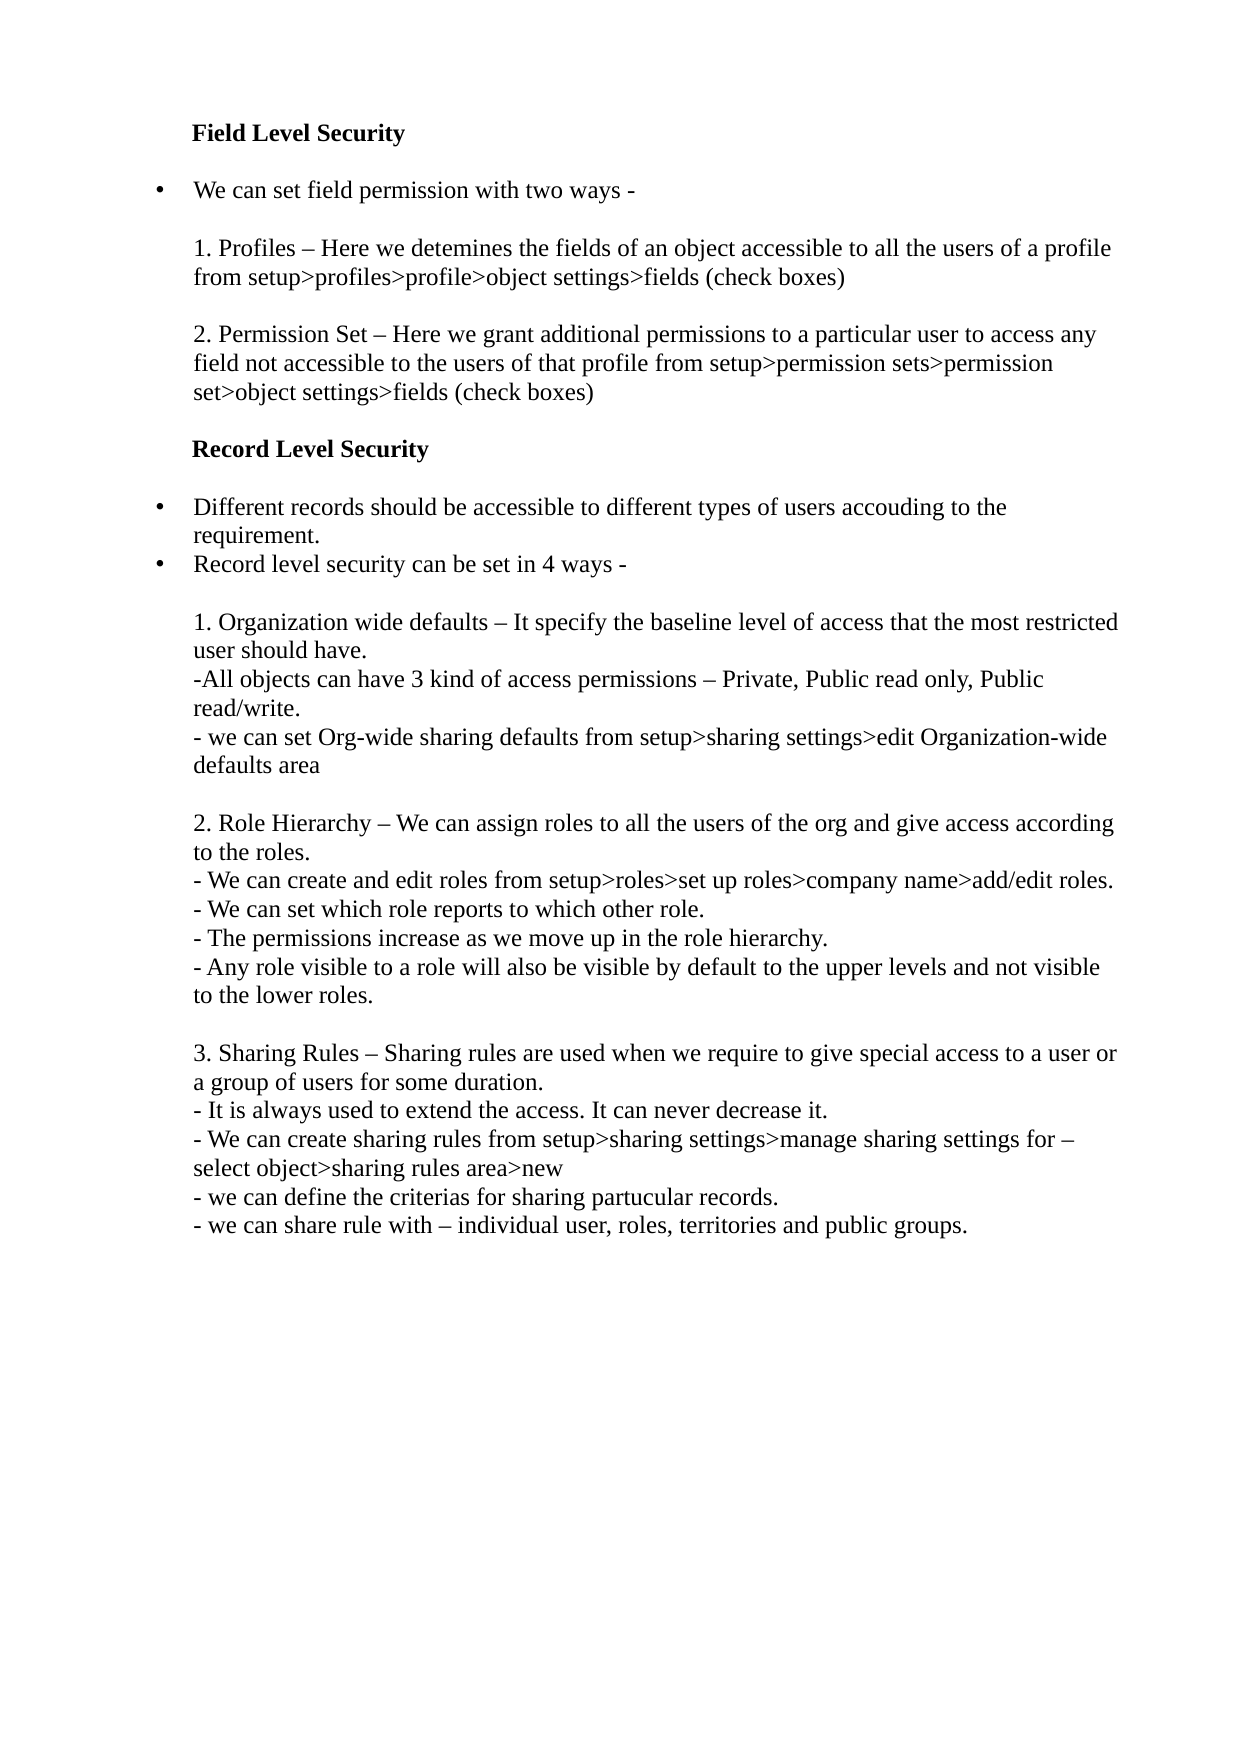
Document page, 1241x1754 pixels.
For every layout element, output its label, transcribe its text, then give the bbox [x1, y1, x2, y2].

list Different records should be accessible to different types of users accouding to the requirement. [156, 492, 1122, 549]
list 1. Organization wide defaults – It specify the baseline level of access that the most restricted user should have. [156, 607, 1122, 664]
list -All objects can have 3 kind of access permissions – Private, Public read only, Public read/write. [156, 664, 1122, 722]
list 2. Permission Set – Here we grant additional permissions to a particular user to access any field not accessible to the users of that profile from setup>permission sets>permission set>object settings>fields (check boxes) [156, 319, 1122, 406]
list - We can create and edit roles from setup>roles>set up roles>company name>add/edit roles. [156, 866, 1122, 894]
list 3. Sharing Rules – Sharing rules are used when we require to give special access to a user or a group of users for some duration. [156, 1038, 1122, 1096]
list - we can share rule with – individual user, roles, territories and public groups. [156, 1211, 1122, 1239]
list - We can create sharing rules from setup>sharing settings>manage sharing settings for – select object>sharing rules area>new [156, 1124, 1122, 1182]
list We can set field permission with two ways - [156, 176, 1122, 204]
list - Any role visible to a role will also be visible by default to the upper levels and not visible to the lower roles. [156, 952, 1122, 1009]
list - The permissions increase as we move up in the role hierarchy. [156, 923, 1122, 952]
list - It is always used to extend the access. It can never decrease it. [156, 1096, 1122, 1124]
text Record Level Security [118, 434, 1122, 463]
list 2. Role Hierarchy – We can assign roles to all the users of the org and give access according to the roles. [156, 808, 1122, 866]
list Record level security can be set in 4 ways - [156, 549, 1122, 578]
text Field Level Security [118, 118, 1122, 147]
list - We can set which role reports to which other role. [156, 894, 1122, 923]
list - we can set Org-wide sharing defaults from setup>sharing settings>edit Organization-wide defaults area [156, 722, 1122, 779]
list - we can define the criterias for sharing partucular records. [156, 1182, 1122, 1211]
list 1. Profiles – Here we detemines the fields of an object accessible to all the users of a profile from setup>profiles>profile>object settings>fields (check boxes) [156, 233, 1122, 291]
